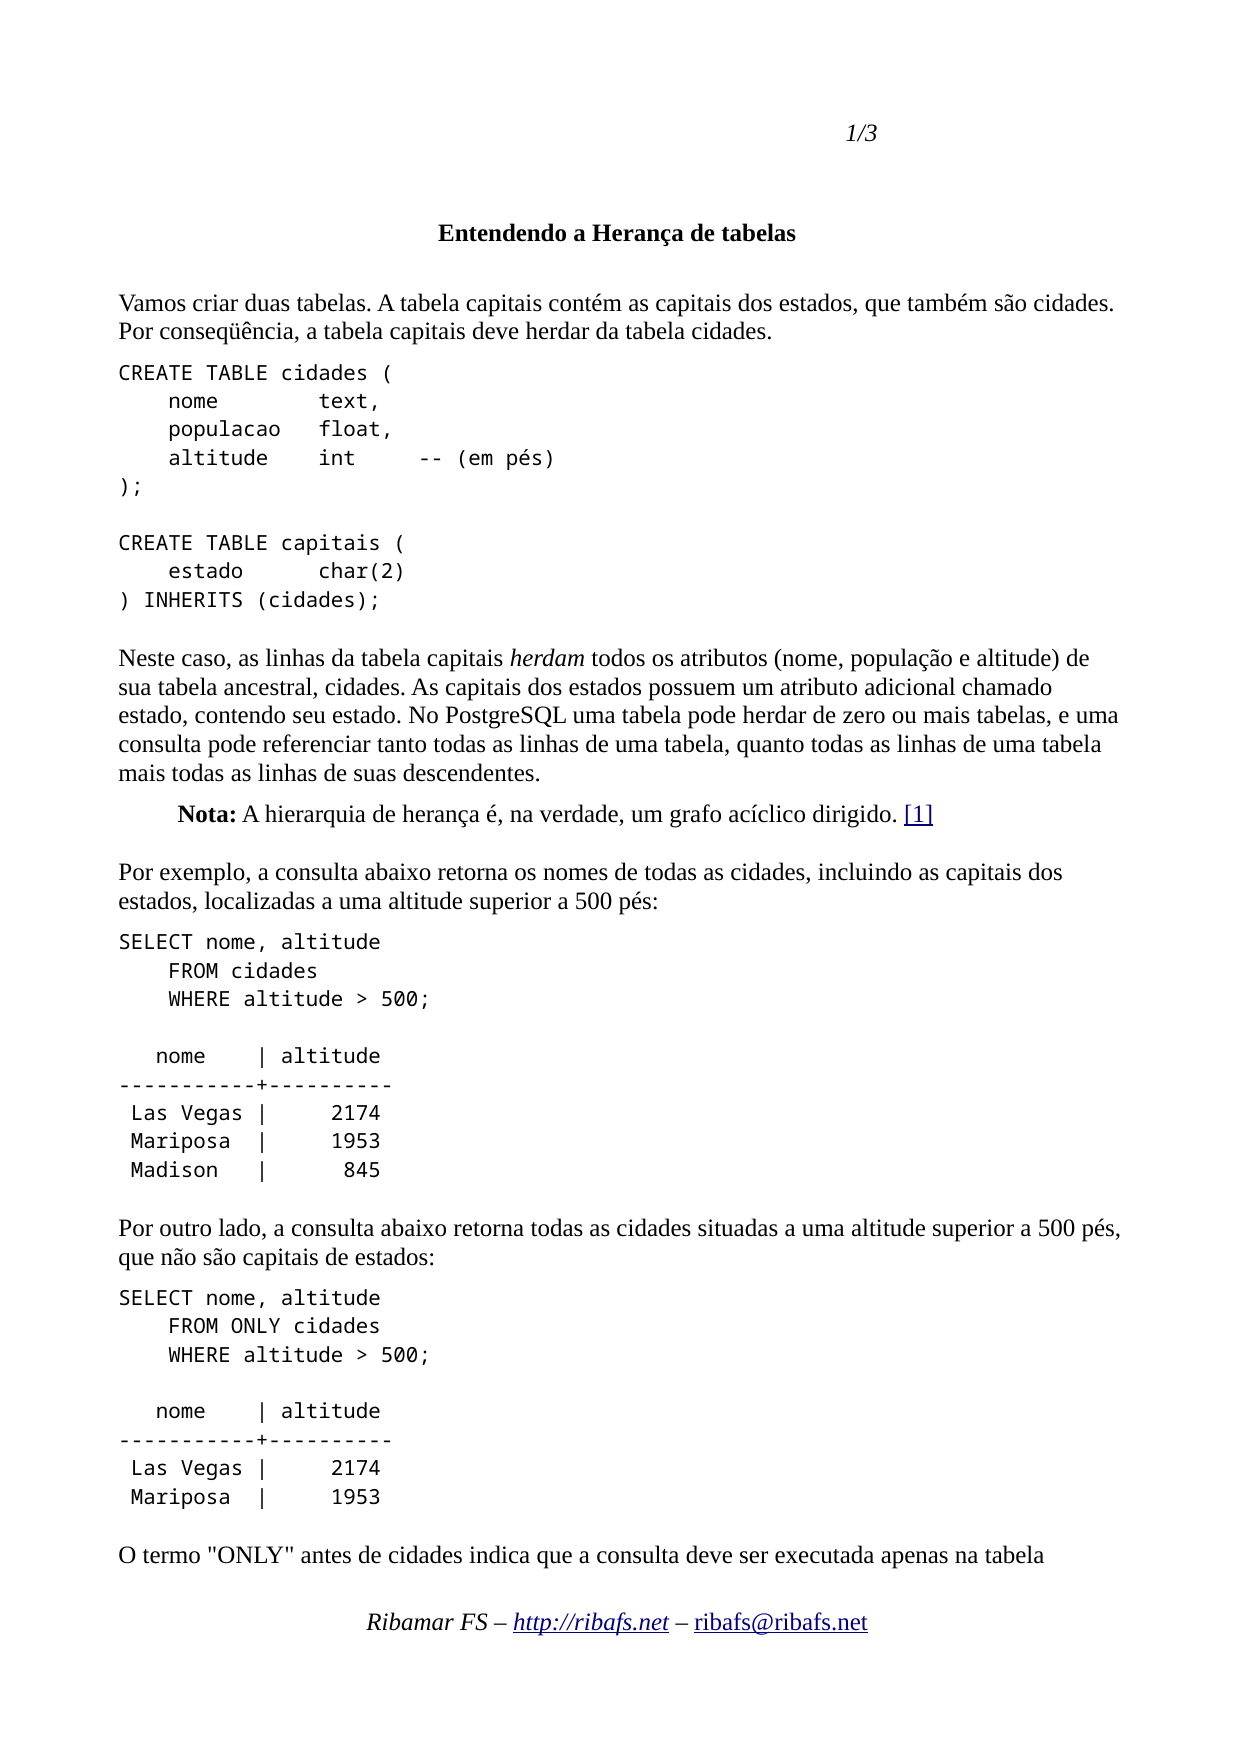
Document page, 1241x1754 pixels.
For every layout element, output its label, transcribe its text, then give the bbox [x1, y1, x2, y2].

text -----------+---------- [118, 1070, 1122, 1098]
text -----------+---------- [118, 1425, 1122, 1453]
text O termo "ONLY" antes de cidades indica que a consulta deve ser executada apenas na tabela [118, 1540, 1122, 1569]
text FROM cidades [118, 956, 1122, 984]
text ) INHERITS (cidades); [118, 585, 1122, 613]
text nome | altitude [118, 1041, 1122, 1070]
text nome | altitude [118, 1397, 1122, 1425]
text Mariposa | 1953 [118, 1127, 1122, 1155]
text populacao float, [118, 414, 1122, 443]
text SELECT nome, altitude [118, 1283, 1122, 1311]
text ); [118, 471, 1122, 500]
text FROM ONLY cidades [118, 1311, 1122, 1340]
text SELECT nome, altitude [118, 927, 1122, 956]
text Neste caso, as linhas da tabela capitais herdam todos os atributos (nome, população e altitude) de sua tabela ancestral, cidades. As capitais dos estados possuem um atributo adicional chamado estado, contendo seu estado. No PostgreSQL uma tabela pode herdar de zero ou mais tabelas, e uma consulta pode referenciar tanto todas as linhas de uma tabela, quanto todas as linhas de uma tabela mais todas as linhas de suas descendentes. [118, 643, 1122, 787]
text estado char(2) [118, 557, 1122, 585]
text Las Vegas | 2174 [118, 1453, 1122, 1482]
text altitude int -- (em pés) [118, 443, 1122, 471]
text CREATE TABLE capitais ( [118, 528, 1122, 557]
text WHERE altitude > 500; [118, 984, 1122, 1013]
text Mariposa | 1953 [118, 1482, 1122, 1510]
text CREATE TABLE cidades ( [118, 358, 1122, 386]
text Por outro lado, a consulta abaixo retorna todas as cidades situadas a uma altitude superior a 500 pés, que não são capitais de estados: [118, 1213, 1122, 1270]
text Las Vegas | 2174 [118, 1098, 1122, 1127]
text Madison | 845 [118, 1155, 1122, 1183]
text WHERE altitude > 500; [118, 1340, 1122, 1368]
text Entendendo a Herança de tabelas [118, 218, 1122, 275]
text Por exemplo, a consulta abaixo retorna os nomes de todas as cidades, incluindo as capitais dos estados, localizadas a uma altitude superior a 500 pés: [118, 857, 1122, 915]
text nome text, [118, 386, 1122, 414]
text Nota: A hierarquia de herança é, na verdade, um grafo acíclico dirigido. [1] [177, 799, 1063, 828]
text Vamos criar duas tabelas. A tabela capitais contém as capitais dos estados, que também são cidades. Por conseqüência, a tabela capitais deve herdar da tabela cidades. [118, 288, 1122, 345]
